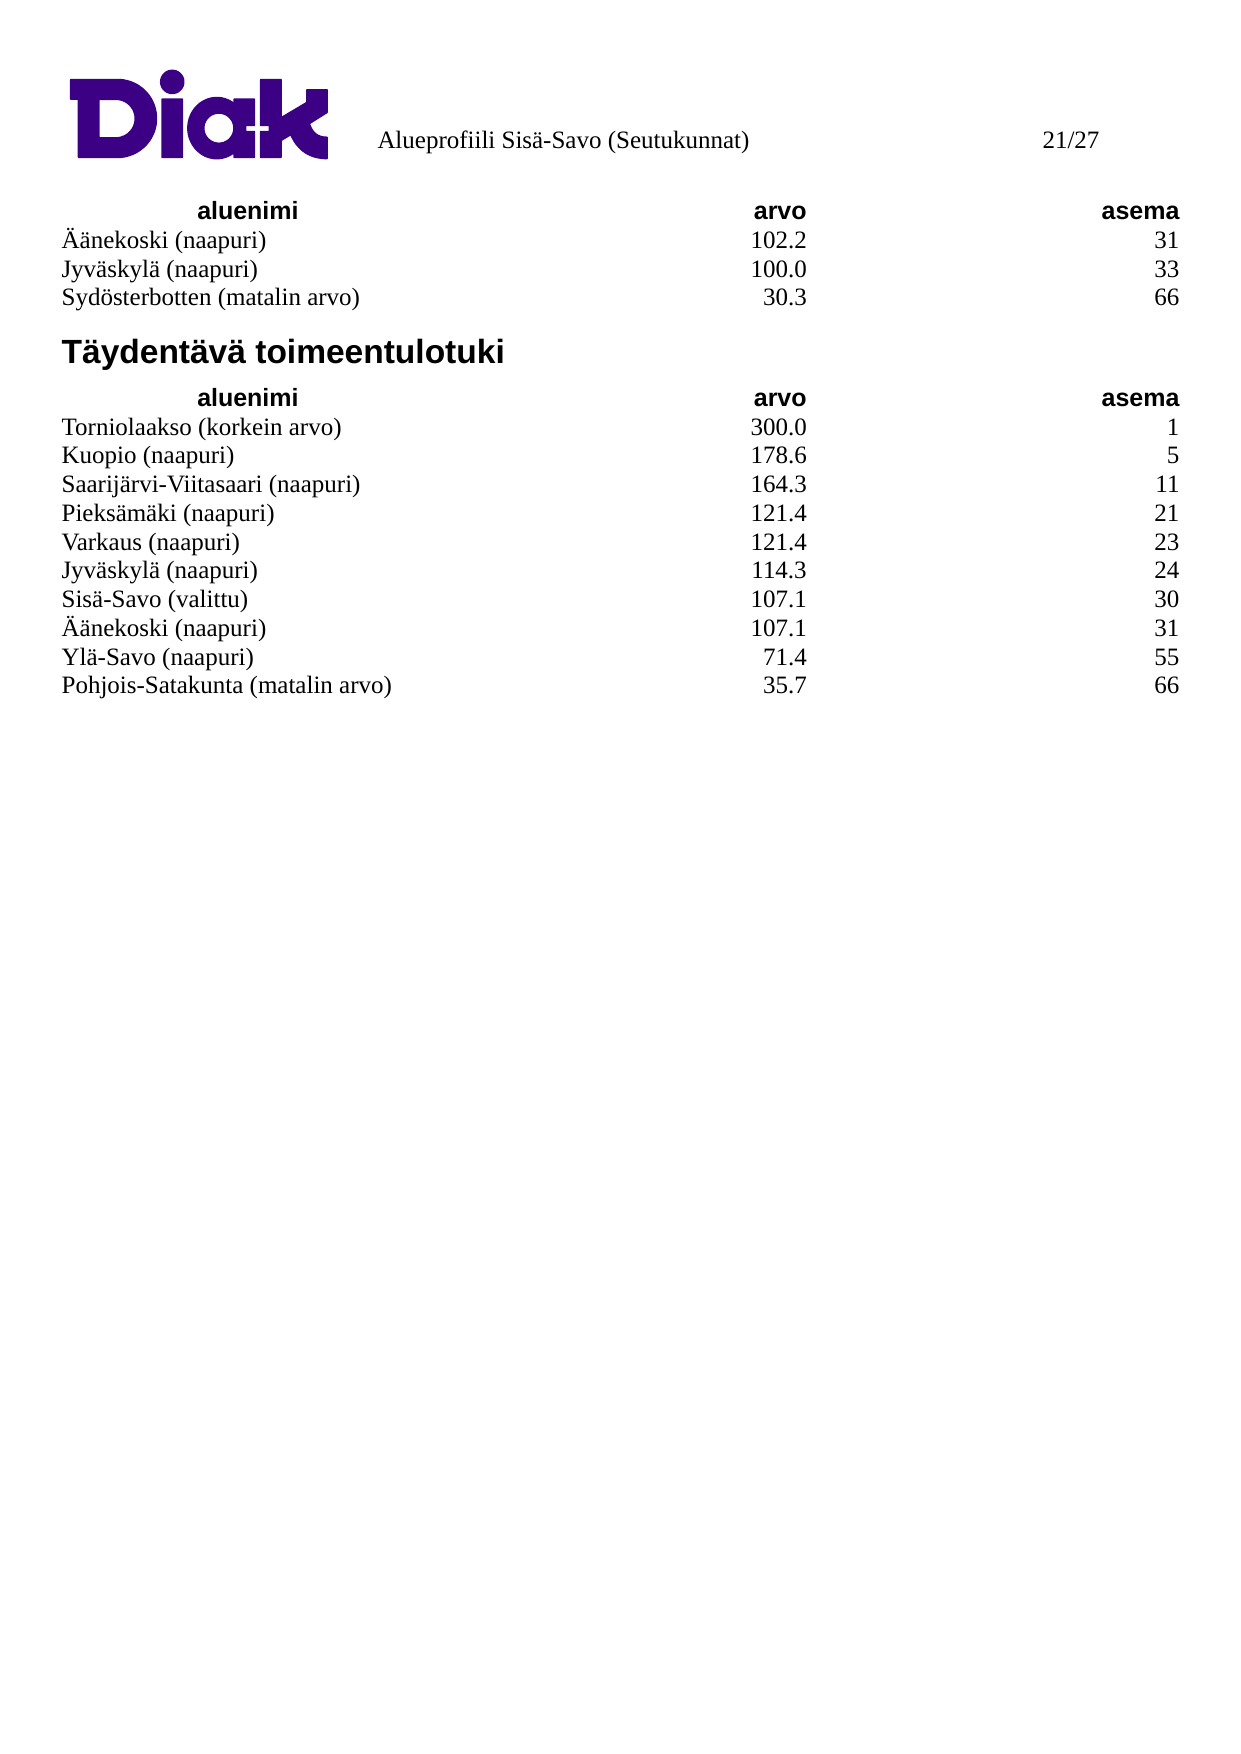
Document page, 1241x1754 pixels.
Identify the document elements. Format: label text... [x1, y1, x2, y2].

table_cell 107.1 [434, 613, 806, 642]
table_cell 102.2 [434, 225, 806, 254]
table_cell 21 [806, 498, 1179, 527]
table_cell Kuopio (naapuri) [61, 441, 434, 469]
table_header asema [806, 383, 1179, 412]
table_cell 107.1 [434, 584, 806, 613]
table_cell 164.3 [434, 469, 806, 498]
table_cell Jyväskylä (naapuri) [61, 254, 434, 282]
table_cell Varkaus (naapuri) [61, 527, 434, 556]
table_cell 30.3 [434, 283, 806, 311]
table_cell 31 [806, 613, 1179, 642]
table_cell 71.4 [434, 642, 806, 671]
table_cell 121.4 [434, 498, 806, 527]
table_cell Pieksämäki (naapuri) [61, 498, 434, 527]
table_cell Äänekoski (naapuri) [61, 225, 434, 254]
table_cell Ylä-Savo (naapuri) [61, 642, 434, 671]
table_cell Torniolaakso (korkein arvo) [61, 412, 434, 441]
table_cell 24 [806, 556, 1179, 584]
table_header arvo [434, 383, 806, 412]
table_cell 33 [806, 254, 1179, 282]
table_cell 300.0 [434, 412, 806, 441]
table_cell 178.6 [434, 441, 806, 469]
table_cell Sydösterbotten (matalin arvo) [61, 283, 434, 311]
table_cell 66 [806, 283, 1179, 311]
table_cell 5 [806, 441, 1179, 469]
subtitle Täydentävä toimeentulotuki [61, 332, 1179, 371]
table_cell Sisä-Savo (valittu) [61, 584, 434, 613]
table_header asema [806, 196, 1179, 225]
table_cell 100.0 [434, 254, 806, 282]
table_header arvo [434, 196, 806, 225]
table_cell 23 [806, 527, 1179, 556]
table_cell 30 [806, 584, 1179, 613]
table_cell 1 [806, 412, 1179, 441]
table_cell Äänekoski (naapuri) [61, 613, 434, 642]
table_cell 35.7 [434, 671, 806, 699]
table_cell 31 [806, 225, 1179, 254]
table_cell Jyväskylä (naapuri) [61, 556, 434, 584]
table_header aluenimi [61, 196, 434, 225]
table_cell 11 [806, 469, 1179, 498]
table_cell Pohjois-Satakunta (matalin arvo) [61, 671, 434, 699]
table_cell Saarijärvi-Viitasaari (naapuri) [61, 469, 434, 498]
table_cell 121.4 [434, 527, 806, 556]
table_header aluenimi [61, 383, 434, 412]
table_cell 66 [806, 671, 1179, 699]
table_cell 114.3 [434, 556, 806, 584]
table_cell 55 [806, 642, 1179, 671]
